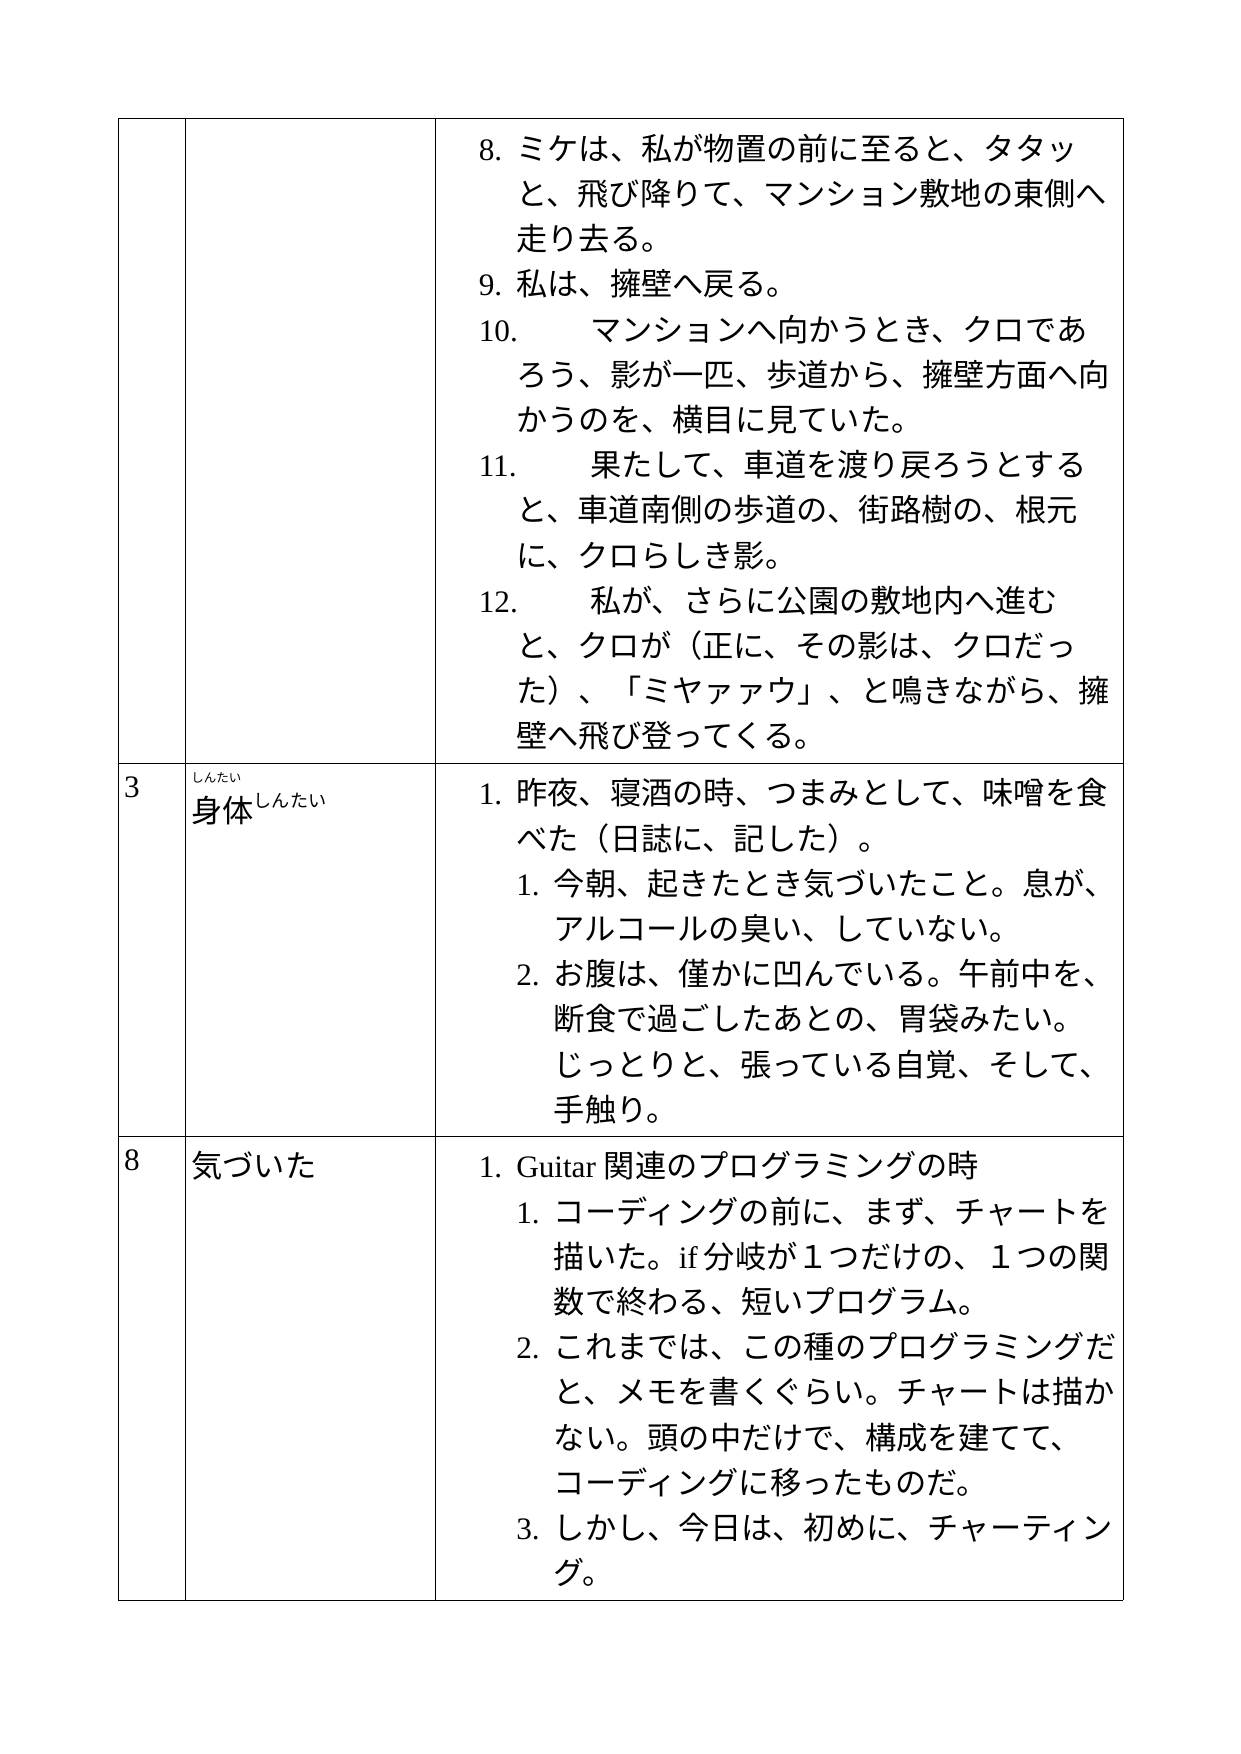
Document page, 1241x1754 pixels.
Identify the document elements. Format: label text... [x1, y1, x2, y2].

table_cell 8 [119, 1137, 185, 1599]
table_cell [119, 119, 185, 763]
table_cell Guitar 関連のプログラミングの時 コーディングの前に、まず、チャートを描いた。if分岐が１つだけの、１つの関数で終わる、短いプログラム。 これまでは、この種のプログラミングだと、メモを書くぐらい。チャートは描かない。頭の中だけで、構成を建てて、コーディングに移ったものだ。 しかし、今日は、初めに、チャーティング。 そして、コーディングが終わり、テストして、意図した通りの結果になる。 そのとき、これなのだ、と大悟した。 つまり、この程度のプログラミングであっても、頭の中だけで組み立てて、その組立を、頭の中だけに置いておきながら、コーディングしていく。そのやり方は、無茶だ、ということ。 おれは、この程度であっても、紙に書き出すのが、合っている。書き出さないと、劇的に消耗してしまう、頭が。 さらに思ったのは、そもそも、頭が疲れて、へとへとになる。そのようなやり方は、もうやめろ！！、ということ。 [436, 1137, 1123, 1599]
table_cell ドン、先。 擁壁へ行く。２匹とも、いない。 向かいのマンションから、ミケであろう、ニャア、という声。 マンションの、道路に面した位置にある、ゴミ置き場。の、上に位置する、ユニット。の、南側、つまり、道路に面した側の、窓。のすぐ下に、物置か、高さ１ｍほどの、箱。の上に、植木が載っている。の隣に、他でもない、ミケが、座っている。 具合の悪いことに、その場所で、ミケは、「ニャアァ」と、声を上げている。 困る。「猫がうるさい」と言って、住人が、保健所へ通報するだろう。 車道を渡って、その物置の前へ行く。窓の枠の、下端。そこよりも頭を下にしようと、腰をかがめて、向かう。 ミケは、私が物置の前に至ると、タタッと、飛び降りて、マンション敷地の東側へ走り去る。 私は、擁壁へ戻る。 マンションへ向かうとき、クロであろう、影が一匹、歩道から、擁壁方面へ向かうのを、横目に見ていた。 果たして、車道を渡り戻ろうとすると、車道南側の歩道の、街路樹の、根元に、クロらしき影。 私が、さらに公園の敷地内へ進むと、クロが（正に、その影は、クロだった）、「ミヤァァウ」、と鳴きながら、擁壁へ飛び登ってくる。 [436, 119, 1123, 763]
table_cell 3 [119, 764, 185, 1136]
table_cell 昨夜、寝酒の時、つまみとして、味噌を食べた（日誌に、記した）。 今朝、起きたとき気づいたこと。息が、アルコールの臭い、していない。 お腹は、僅かに凹んでいる。午前中を、断食で過ごしたあとの、胃袋みたい。じっとりと、張っている自覚、そして、手触り。 [436, 764, 1123, 1136]
table_cell [186, 119, 435, 763]
table_cell 気づいた [186, 1137, 435, 1599]
table_cell 身体しんたいしんたい [186, 764, 435, 1136]
